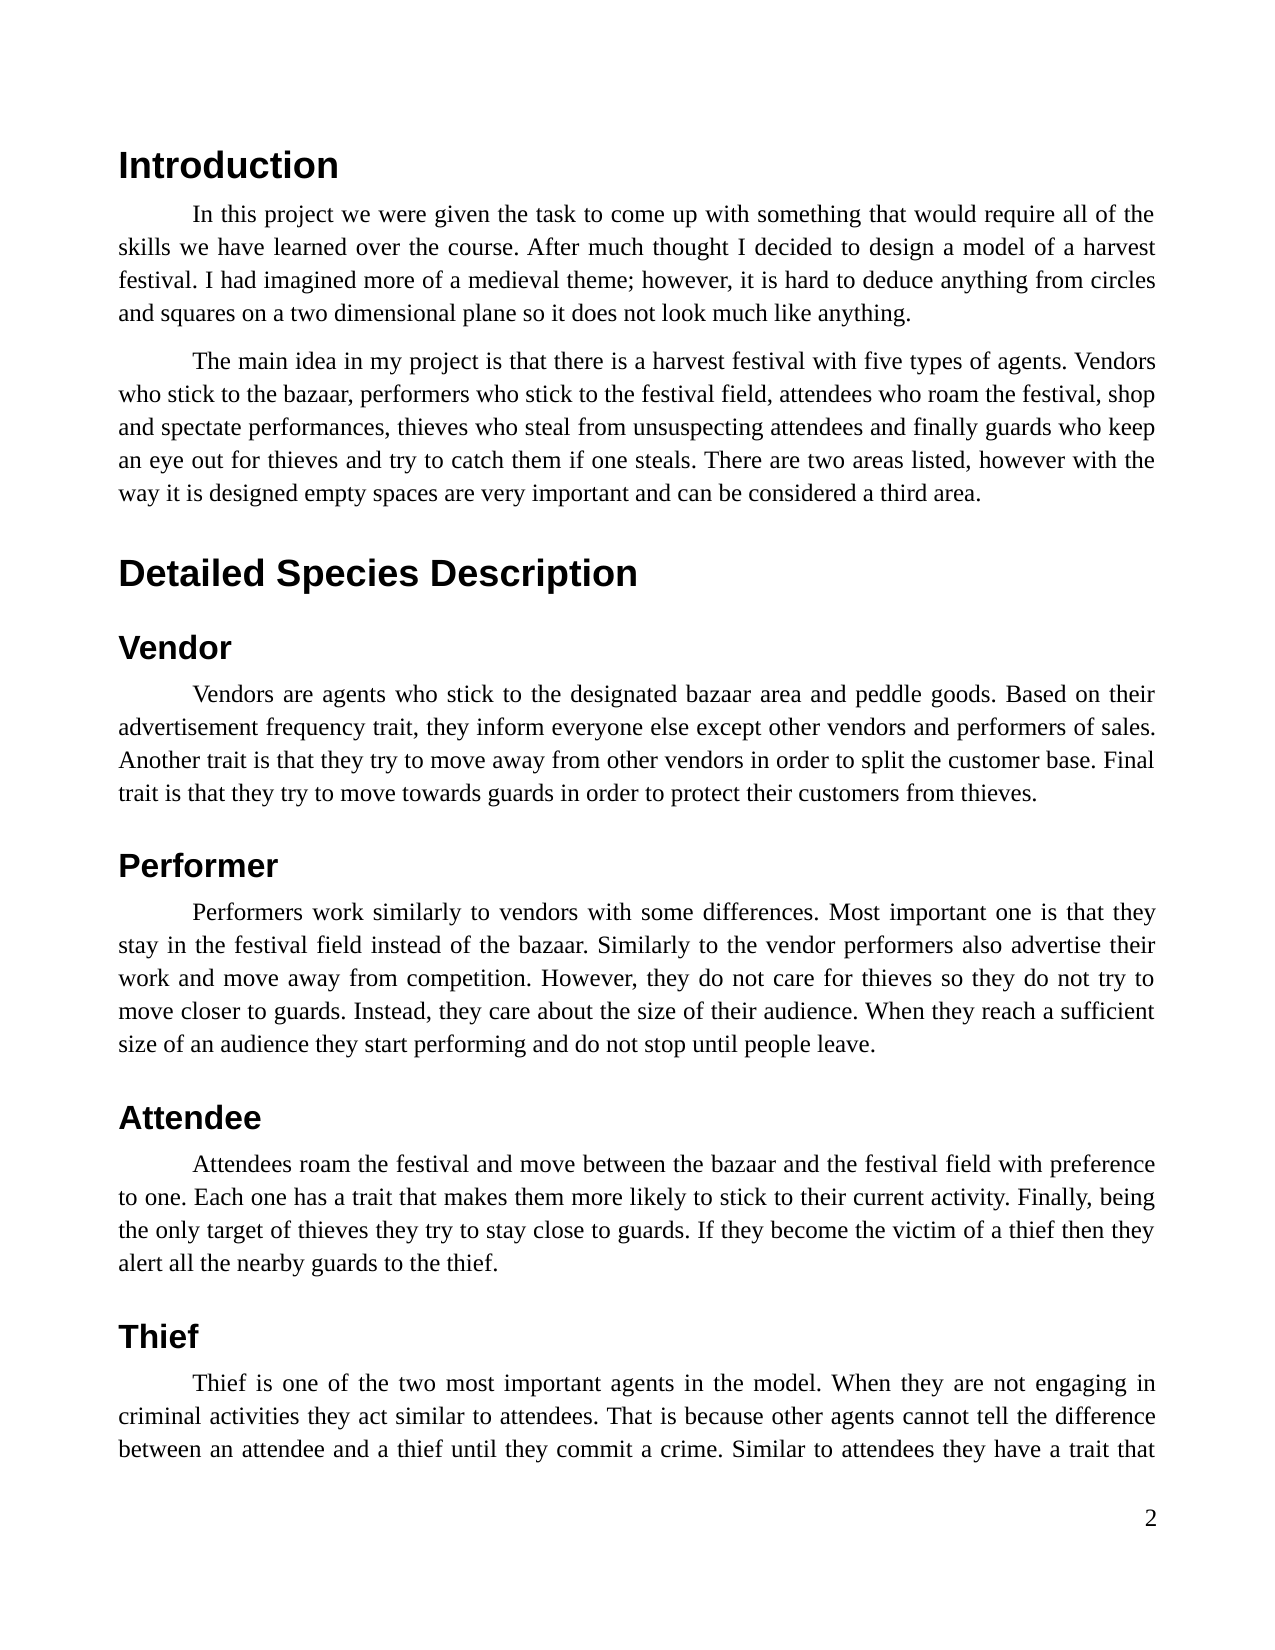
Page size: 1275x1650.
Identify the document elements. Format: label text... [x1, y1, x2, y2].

subtitle Detailed Species Description [118, 551, 1157, 594]
subtitle Thief [118, 1317, 1157, 1355]
subtitle Vendor [118, 628, 1157, 666]
text Performers work similarly to vendors with some differences. Most important one is that they stay in the festival field instead of the bazaar. Similarly to the vendor performers also advertise their work and move away from competition. However, they do not care for thieves so they do not try to move closer to guards. Instead, they care about the size of their audience. When they reach a sufficient size of an audience they start performing and do not stop until people leave. [118, 897, 1157, 1058]
text In this project we were given the task to come up with something that would require all of the skills we have learned over the course. After much thought I decided to design a model of a harvest festival. I had imagined more of a medieval theme; however, it is hard to deduce anything from circles and squares on a two dimensional plane so it does not look much like anything. [118, 199, 1157, 327]
text Attendees roam the festival and move between the bazaar and the festival field with preference to one. Each one has a trait that makes them more likely to stick to their current activity. Finally, being the only target of thieves they try to stay close to guards. If they become the victim of a thief then they alert all the nearby guards to the thief. [118, 1149, 1157, 1277]
subtitle Performer [118, 846, 1157, 885]
subtitle Introduction [118, 143, 1157, 187]
subtitle Attendee [118, 1098, 1157, 1137]
text The main idea in my project is that there is a harvest festival with five types of agents. Vendors who stick to the bazaar, performers who stick to the festival field, attendees who roam the festival, shop and spectate performances, thieves who steal from unsuspecting attendees and finally guards who keep an eye out for thieves and try to catch them if one steals. There are two areas listed, however with the way it is designed empty spaces are very important and can be considered a third area. [118, 346, 1157, 507]
text Vendors are agents who stick to the designated bazaar area and peddle goods. Based on their advertisement frequency trait, they inform everyone else except other vendors and performers of sales. Another trait is that they try to move away from other vendors in order to split the customer base. Final trait is that they try to move towards guards in order to protect their customers from thieves. [118, 679, 1157, 807]
text Thief is one of the two most important agents in the model. When they are not engaging in criminal activities they act similar to attendees. That is because other agents cannot tell the difference between an attendee and a thief until they commit a crime. Similar to attendees they have a trait that [118, 1368, 1157, 1462]
